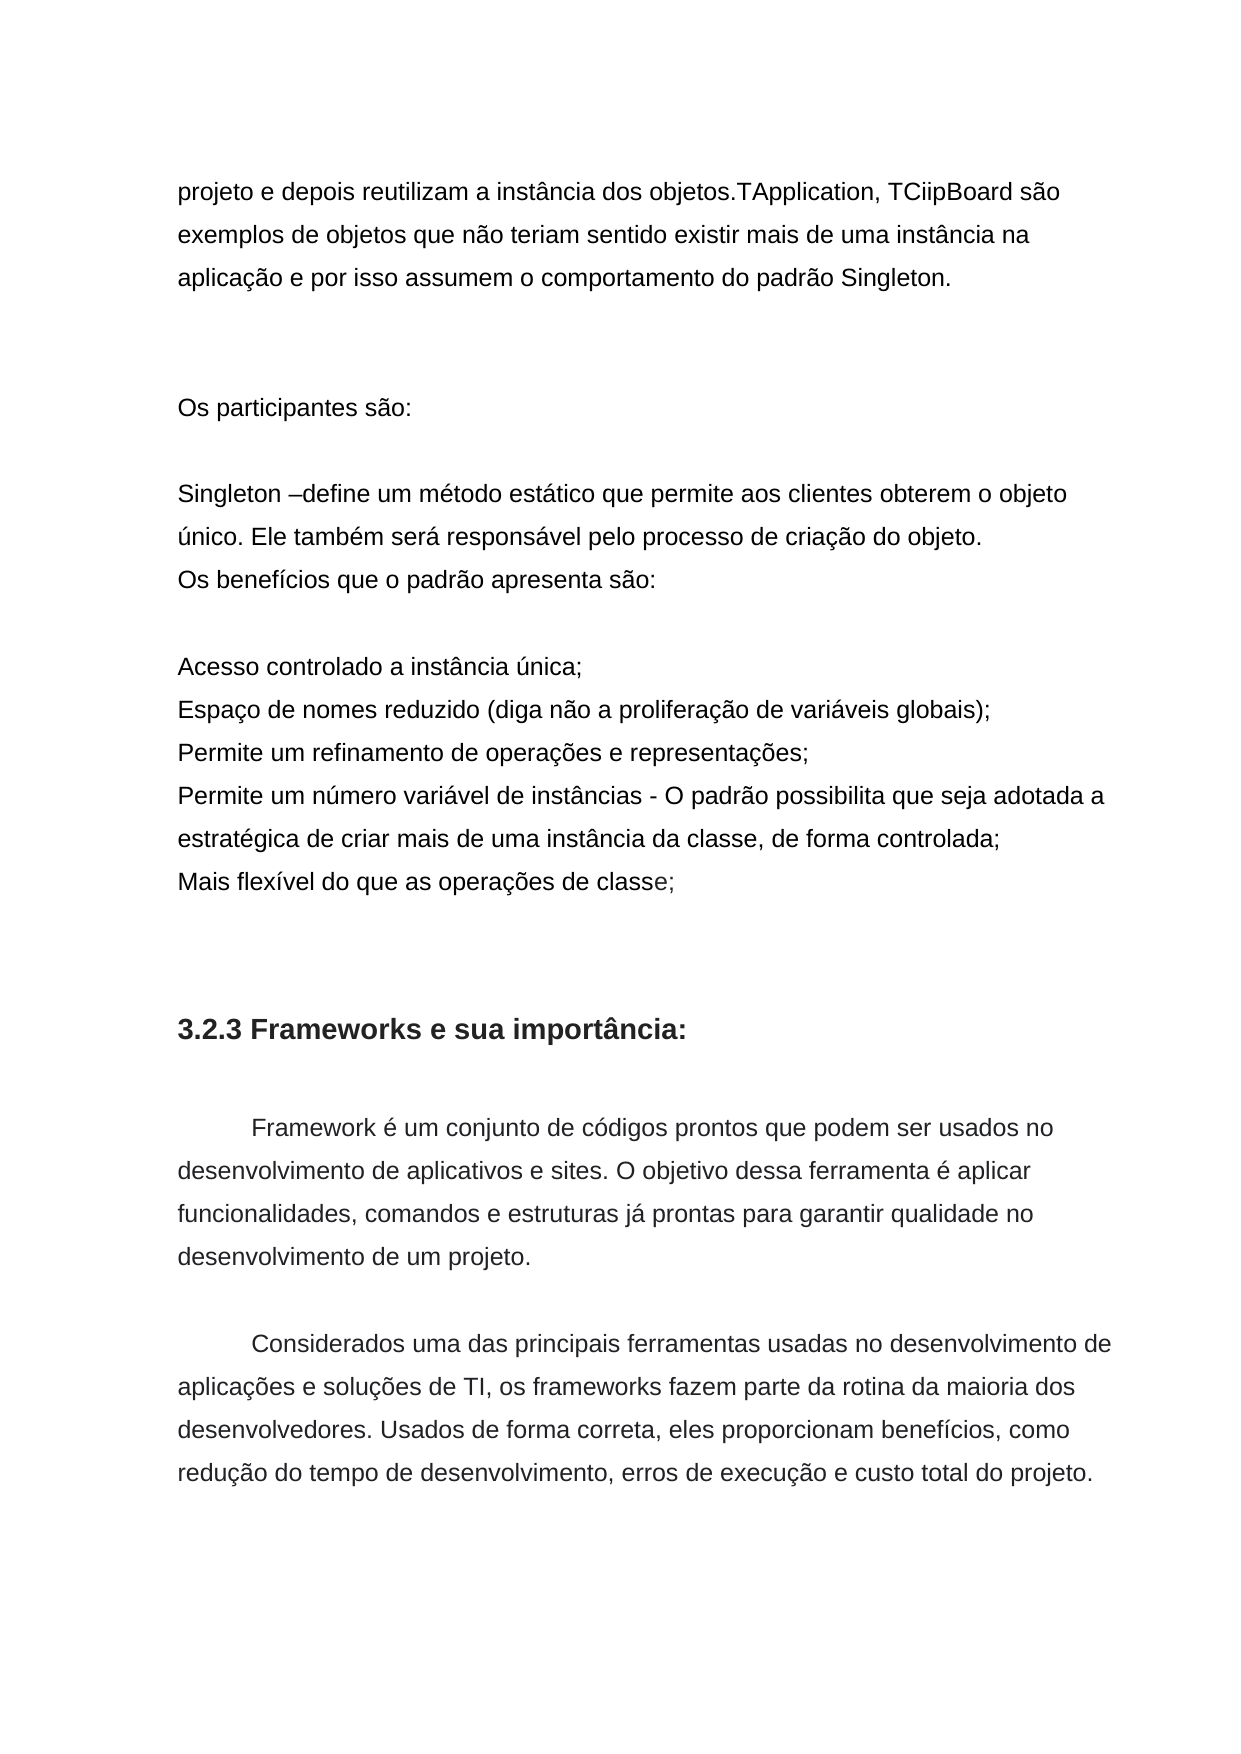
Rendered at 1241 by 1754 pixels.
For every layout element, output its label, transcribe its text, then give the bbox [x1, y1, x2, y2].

text Permite um número variável de instâncias - O padrão possibilita que seja adotada a estratégica de criar mais de uma instância da classe, de forma controlada; [177, 781, 1122, 853]
text Considerados uma das principais ferramentas usadas no desenvolvimento de aplicações e soluções de TI, os frameworks fazem parte da rotina da maioria dos desenvolvedores. Usados de forma correta, eles proporcionam benefícios, como redução do tempo de desenvolvimento, erros de execução e custo total do projeto. [177, 1329, 1122, 1487]
text 3.2.3 Frameworks e sua importância: [177, 1012, 1122, 1046]
text Framework é um conjunto de códigos prontos que podem ser usados no desenvolvimento de aplicativos e sites. O objetivo dessa ferramenta é aplicar funcionalidades, comandos e estruturas já prontas para garantir qualidade no desenvolvimento de um projeto. [177, 1113, 1122, 1271]
text Os participantes são: [177, 393, 1122, 422]
text projeto e depois reutilizam a instância dos objetos.TApplication, TCiipBoard são exemplos de objetos que não teriam sentido existir mais de uma instância na aplicação e por isso assumem o comportamento do padrão Singleton. [177, 177, 1122, 292]
text Mais flexível do que as operações de classe; [177, 867, 1122, 896]
text Singleton –define um método estático que permite aos clientes obterem o objeto único. Ele também será responsável pelo processo de criação do objeto. [177, 479, 1122, 551]
text Acesso controlado a instância única; [177, 652, 1122, 680]
text Espaço de nomes reduzido (diga não a proliferação de variáveis globais); [177, 695, 1122, 723]
text Permite um refinamento de operações e representações; [177, 738, 1122, 767]
text Os benefícios que o padrão apresenta são: [177, 565, 1122, 594]
